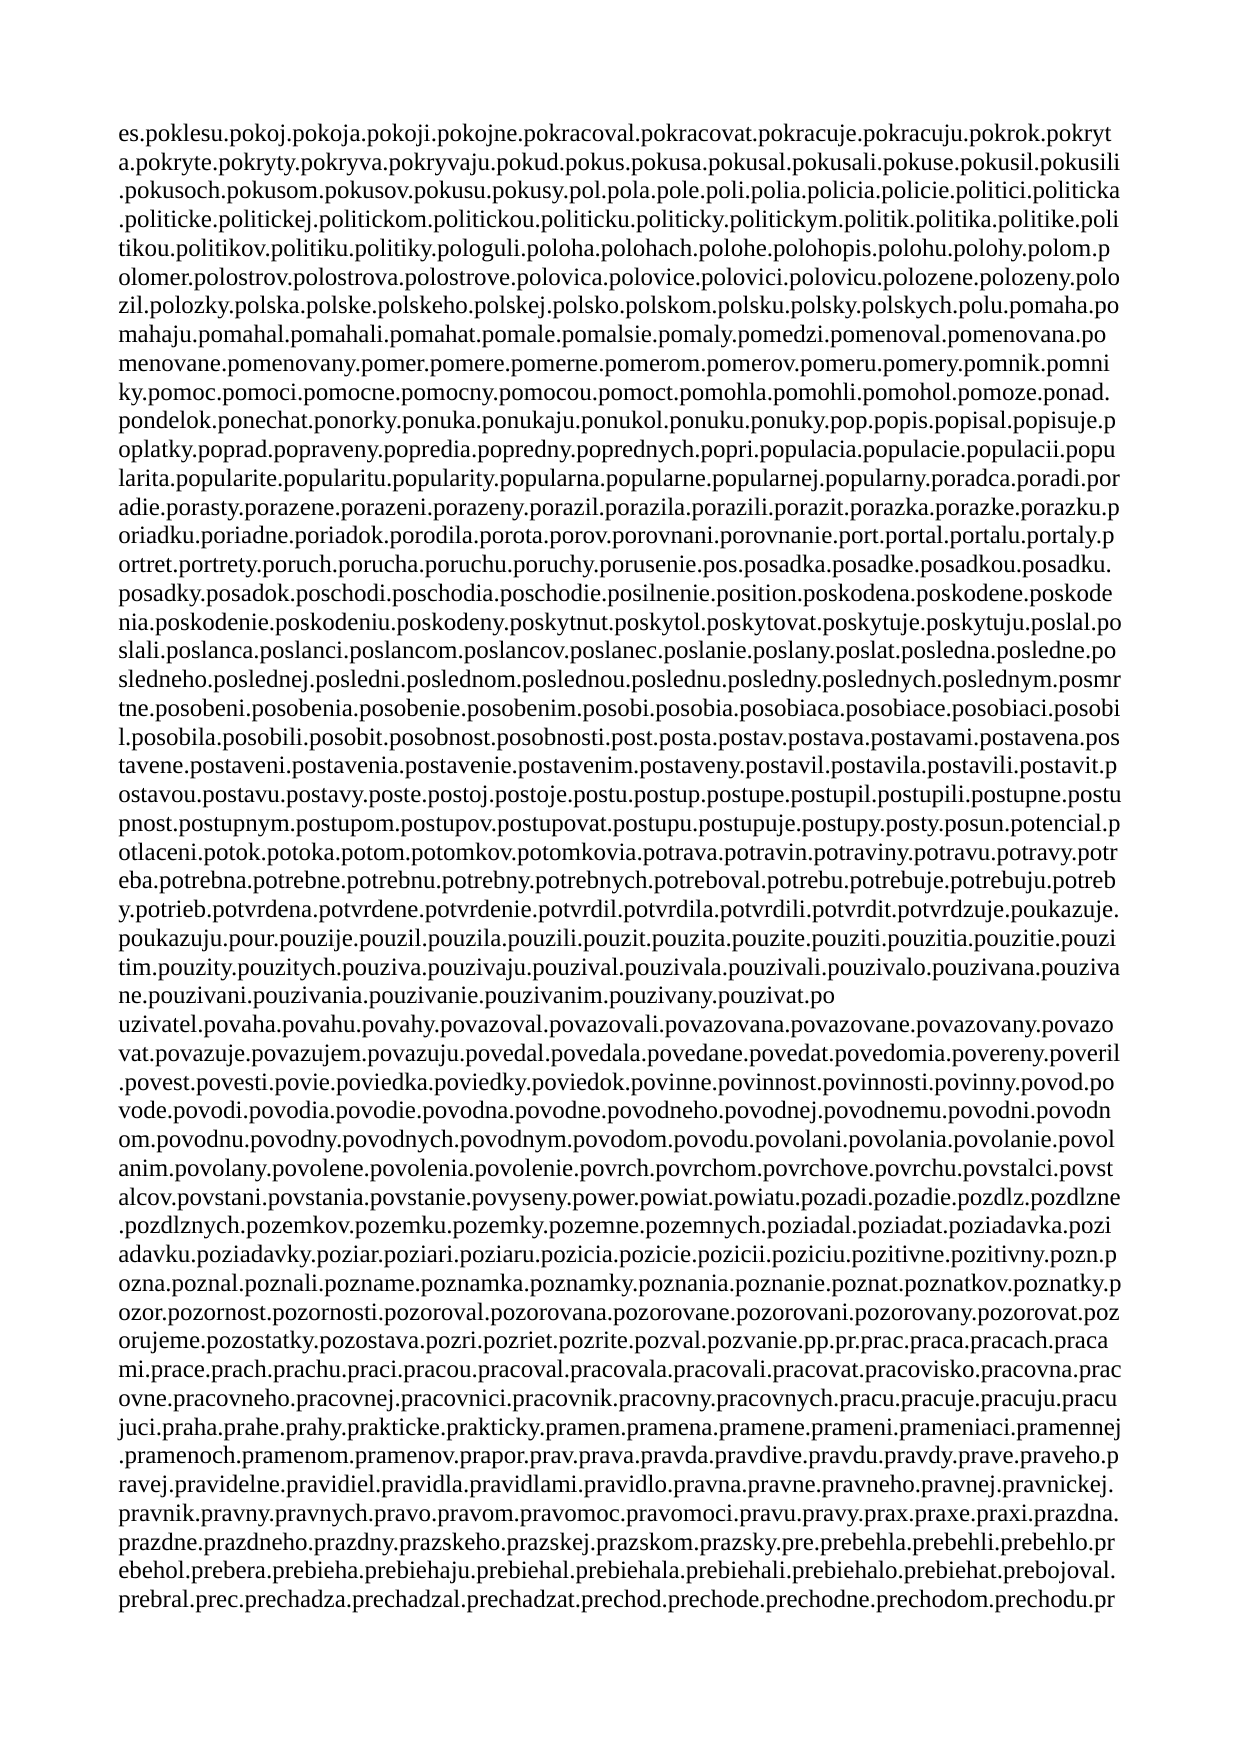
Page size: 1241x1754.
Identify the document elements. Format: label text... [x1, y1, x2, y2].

text uzivatel.povaha.povahu.povahy.povazoval.povazovali.povazovana.povazovane.povazovany.povazovat.povazuje.povazujem.povazuju.povedal.povedala.povedane.povedat.povedomia.povereny.poveril.povest.povesti.povie.poviedka.poviedky.poviedok.povinne.povinnost.povinnosti.povinny.povod.povode.povodi.povodia.povodie.povodna.povodne.povodneho.povodnej.povodnemu.povodni.povodnom.povodnu.povodny.povodnych.povodnym.povodom.povodu.povolani.povolania.povolanie.povolanim.povolany.povolene.povolenia.povolenie.povrch.povrchom.povrchove.povrchu.povstalci.povstalcov.povstani.povstania.povstanie.povyseny.power.powiat.powiatu.pozadi.pozadie.pozdlz.pozdlzne.pozdlznych.pozemkov.pozemku.pozemky.pozemne.pozemnych.poziadal.poziadat.poziadavka.poziadavku.poziadavky.poziar.poziari.poziaru.pozicia.pozicie.pozicii.poziciu.pozitivne.pozitivny.pozn.pozna.poznal.poznali.pozname.poznamka.poznamky.poznania.poznanie.poznat.poznatkov.poznatky.pozor.pozornost.pozornosti.pozoroval.pozorovana.pozorovane.pozorovani.pozorovany.pozorovat.pozorujeme.pozostatky.pozostava.pozri.pozriet.pozrite.pozval.pozvanie.pp.pr.prac.praca.pracach.pracami.prace.prach.prachu.praci.pracou.pracoval.pracovala.pracovali.pracovat.pracovisko.pracovna.pracovne.pracovneho.pracovnej.pracovnici.pracovnik.pracovny.pracovnych.pracu.pracuje.pracuju.pracujuci.praha.prahe.prahy.prakticke.prakticky.pramen.pramena.pramene.prameni.prameniaci.pramennej.pramenoch.pramenom.pramenov.prapor.prav.prava.pravda.pravdive.pravdu.pravdy.prave.praveho.pravej.pravidelne.pravidiel.pravidla.pravidlami.pravidlo.pravna.pravne.pravneho.pravnej.pravnickej.pravnik.pravny.pravnych.pravo.pravom.pravomoc.pravomoci.pravu.pravy.prax.praxe.praxi.prazdna.prazdne.prazdneho.prazdny.prazskeho.prazskej.prazskom.prazsky.pre.prebehla.prebehli.prebehlo.prebehol.prebera.prebieha.prebiehaju.prebiehal.prebiehala.prebiehali.prebiehalo.prebiehat.prebojoval.prebral.prec.prechadza.prechadzal.prechadzat.prechod.prechode.prechodne.prechodom.prechodu.pr [118, 1009, 1122, 1613]
text es.poklesu.pokoj.pokoja.pokoji.pokojne.pokracoval.pokracovat.pokracuje.pokracuju.pokrok.pokryta.pokryte.pokryty.pokryva.pokryvaju.pokud.pokus.pokusa.pokusal.pokusali.pokuse.pokusil.pokusili.pokusoch.pokusom.pokusov.pokusu.pokusy.pol.pola.pole.poli.polia.policia.policie.politici.politicka.politicke.politickej.politickom.politickou.politicku.politicky.politickym.politik.politika.politike.politikou.politikov.politiku.politiky.pologuli.poloha.polohach.polohe.polohopis.polohu.polohy.polom.polomer.polostrov.polostrova.polostrove.polovica.polovice.polovici.polovicu.polozene.polozeny.polozil.polozky.polska.polske.polskeho.polskej.polsko.polskom.polsku.polsky.polskych.polu.pomaha.pomahaju.pomahal.pomahali.pomahat.pomale.pomalsie.pomaly.pomedzi.pomenoval.pomenovana.pomenovane.pomenovany.pomer.pomere.pomerne.pomerom.pomerov.pomeru.pomery.pomnik.pomniky.pomoc.pomoci.pomocne.pomocny.pomocou.pomoct.pomohla.pomohli.pomohol.pomoze.ponad.pondelok.ponechat.ponorky.ponuka.ponukaju.ponukol.ponuku.ponuky.pop.popis.popisal.popisuje.poplatky.poprad.popraveny.popredia.popredny.poprednych.popri.populacia.populacie.populacii.popularita.popularite.popularitu.popularity.popularna.popularne.popularnej.popularny.poradca.poradi.poradie.porasty.porazene.porazeni.porazeny.porazil.porazila.porazili.porazit.porazka.porazke.porazku.poriadku.poriadne.poriadok.porodila.porota.porov.porovnani.porovnanie.port.portal.portalu.portaly.portret.portrety.poruch.porucha.poruchu.poruchy.porusenie.pos.posadka.posadke.posadkou.posadku.posadky.posadok.poschodi.poschodia.poschodie.posilnenie.position.poskodena.poskodene.poskodenia.poskodenie.poskodeniu.poskodeny.poskytnut.poskytol.poskytovat.poskytuje.poskytuju.poslal.poslali.poslanca.poslanci.poslancom.poslancov.poslanec.poslanie.poslany.poslat.posledna.posledne.posledneho.poslednej.posledni.poslednom.poslednou.poslednu.posledny.poslednych.poslednym.posmrtne.posobeni.posobenia.posobenie.posobenim.posobi.posobia.posobiaca.posobiace.posobiaci.posobil.posobila.posobili.posobit.posobnost.posobnosti.post.posta.postav.postava.postavami.postavena.postavene.postaveni.postavenia.postavenie.postavenim.postaveny.postavil.postavila.postavili.postavit.postavou.postavu.postavy.poste.postoj.postoje.postu.postup.postupe.postupil.postupili.postupne.postupnost.postupnym.postupom.postupov.postupovat.postupu.postupuje.postupy.posty.posun.potencial.potlaceni.potok.potoka.potom.potomkov.potomkovia.potrava.potravin.potraviny.potravu.potravy.potreba.potrebna.potrebne.potrebnu.potrebny.potrebnych.potreboval.potrebu.potrebuje.potrebuju.potreby.potrieb.potvrdena.potvrdene.potvrdenie.potvrdil.potvrdila.potvrdili.potvrdit.potvrdzuje.poukazuje.poukazuju.pour.pouzije.pouzil.pouzila.pouzili.pouzit.pouzita.pouzite.pouziti.pouzitia.pouzitie.pouzitim.pouzity.pouzitych.pouziva.pouzivaju.pouzival.pouzivala.pouzivali.pouzivalo.pouzivana.pouzivane.pouzivani.pouzivania.pouzivanie.pouzivanim.pouzivany.pouzivat.po [118, 118, 1122, 1009]
